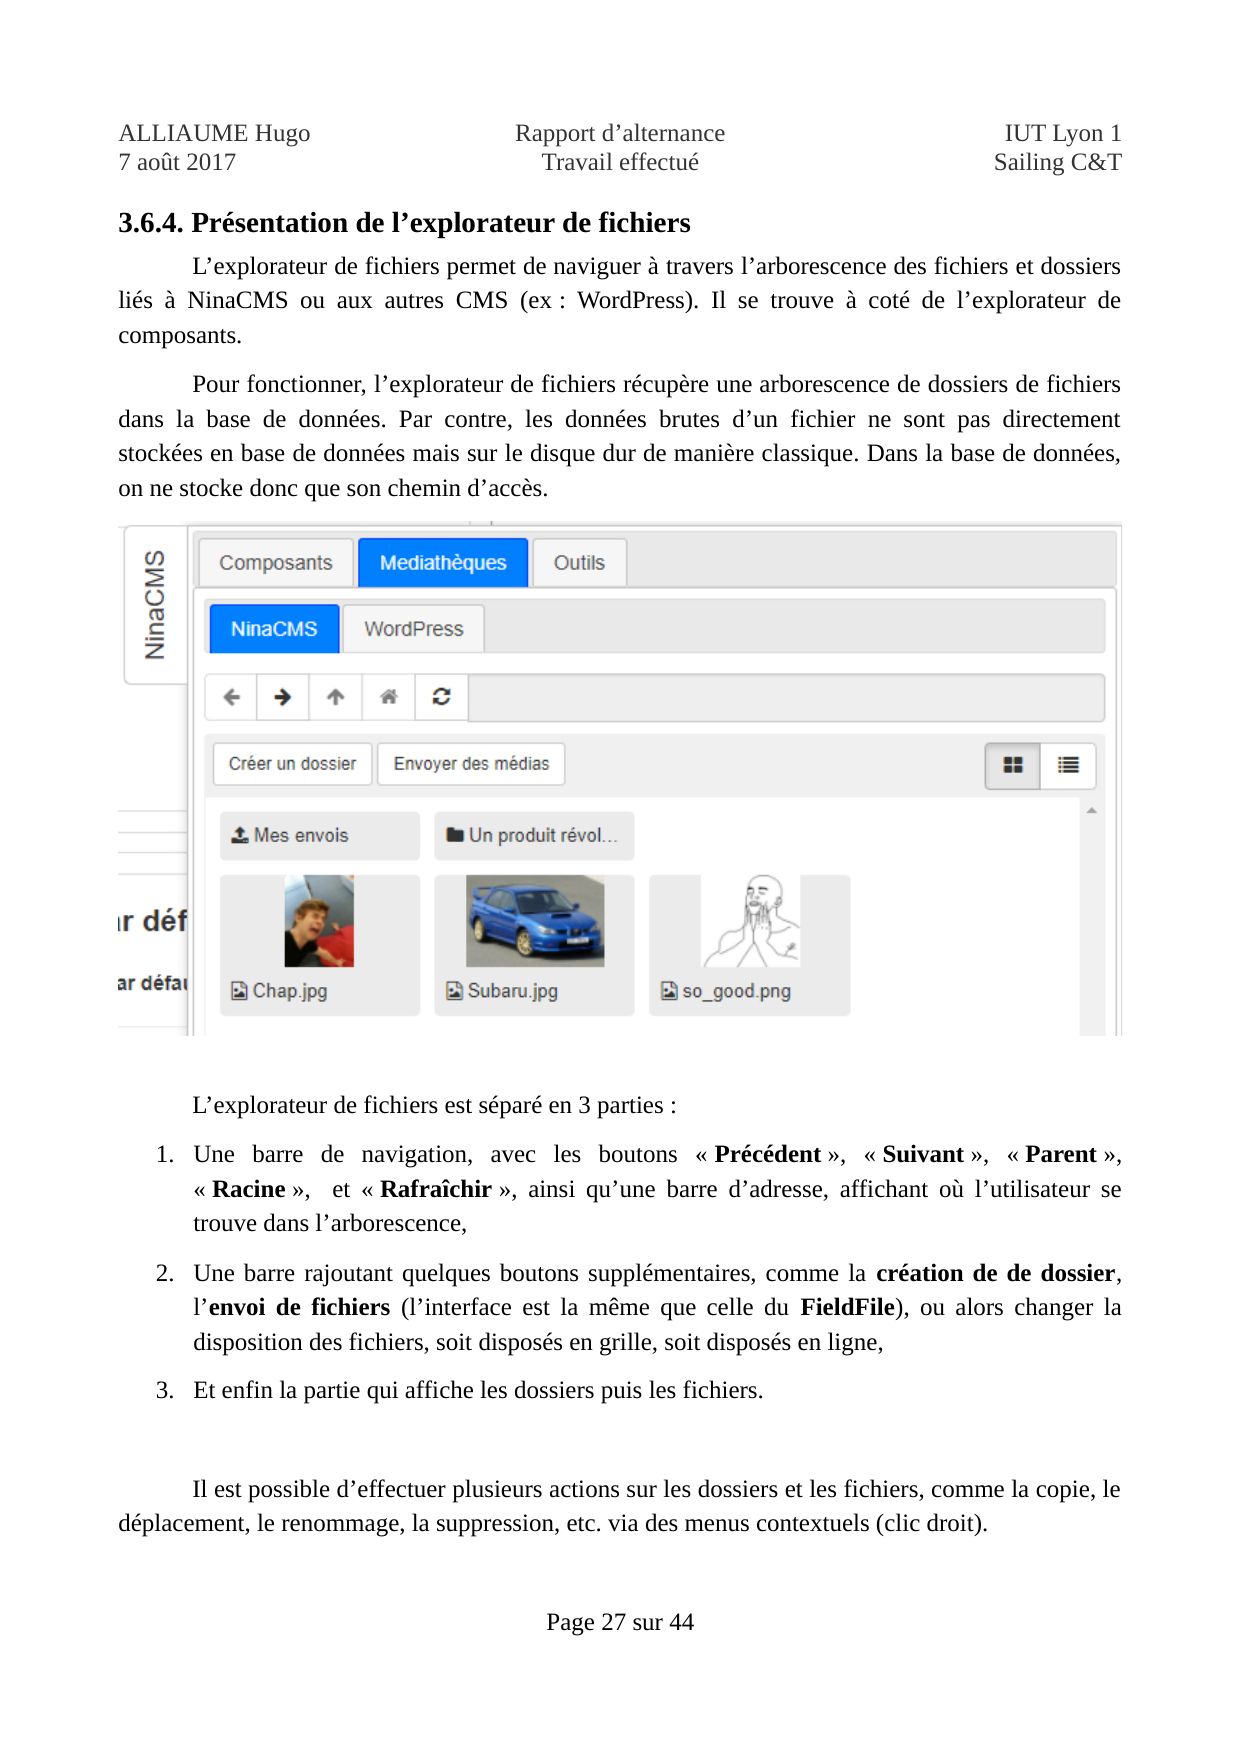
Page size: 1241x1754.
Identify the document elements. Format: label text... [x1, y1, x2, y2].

text L’explorateur de fichiers est séparé en 3 parties : [118, 1091, 1122, 1119]
list Une barre rajoutant quelques boutons supplémentaires, comme la création de de dossier, l’envoi de fichiers (l’interface est la même que celle du FieldFile), ou alors changer la disposition des fichiers, soit disposés en grille, soit disposés en ligne, [156, 1258, 1122, 1355]
text Pour fonctionner, l’explorateur de fichiers récupère une arborescence de dossiers de fichiers dans la base de données. Par contre, les données brutes d’un fichier ne sont pas directement stockées en base de données mais sur le disque dur de manière classique. Dans la base de données, on ne stocke donc que son chemin d’accès. [118, 369, 1122, 501]
list Une barre de navigation, avec les boutons « Précédent », « Suivant », « Parent », « Racine », et « Rafraîchir », ainsi qu’une barre d’adresse, affichant où l’utilisateur se trouve dans l’arborescence, [156, 1139, 1122, 1237]
picture [118, 521, 1123, 1036]
list Et enfin la partie qui affiche les dossiers puis les fichiers. [156, 1376, 1122, 1404]
text Il est possible d’effectuer plusieurs actions sur les dossiers et les fichiers, comme la copie, le déplacement, le renommage, la suppression, etc. via des menus contextuels (clic droit). [118, 1474, 1122, 1537]
text L’explorateur de fichiers permet de naviguer à travers l’arborescence des fichiers et dossiers liés à NinaCMS ou aux autres CMS (ex : WordPress). Il se trouve à coté de l’explorateur de composants. [118, 251, 1122, 349]
subtitle 3.6.4. Présentation de l’explorateur de fichiers [118, 205, 1122, 239]
